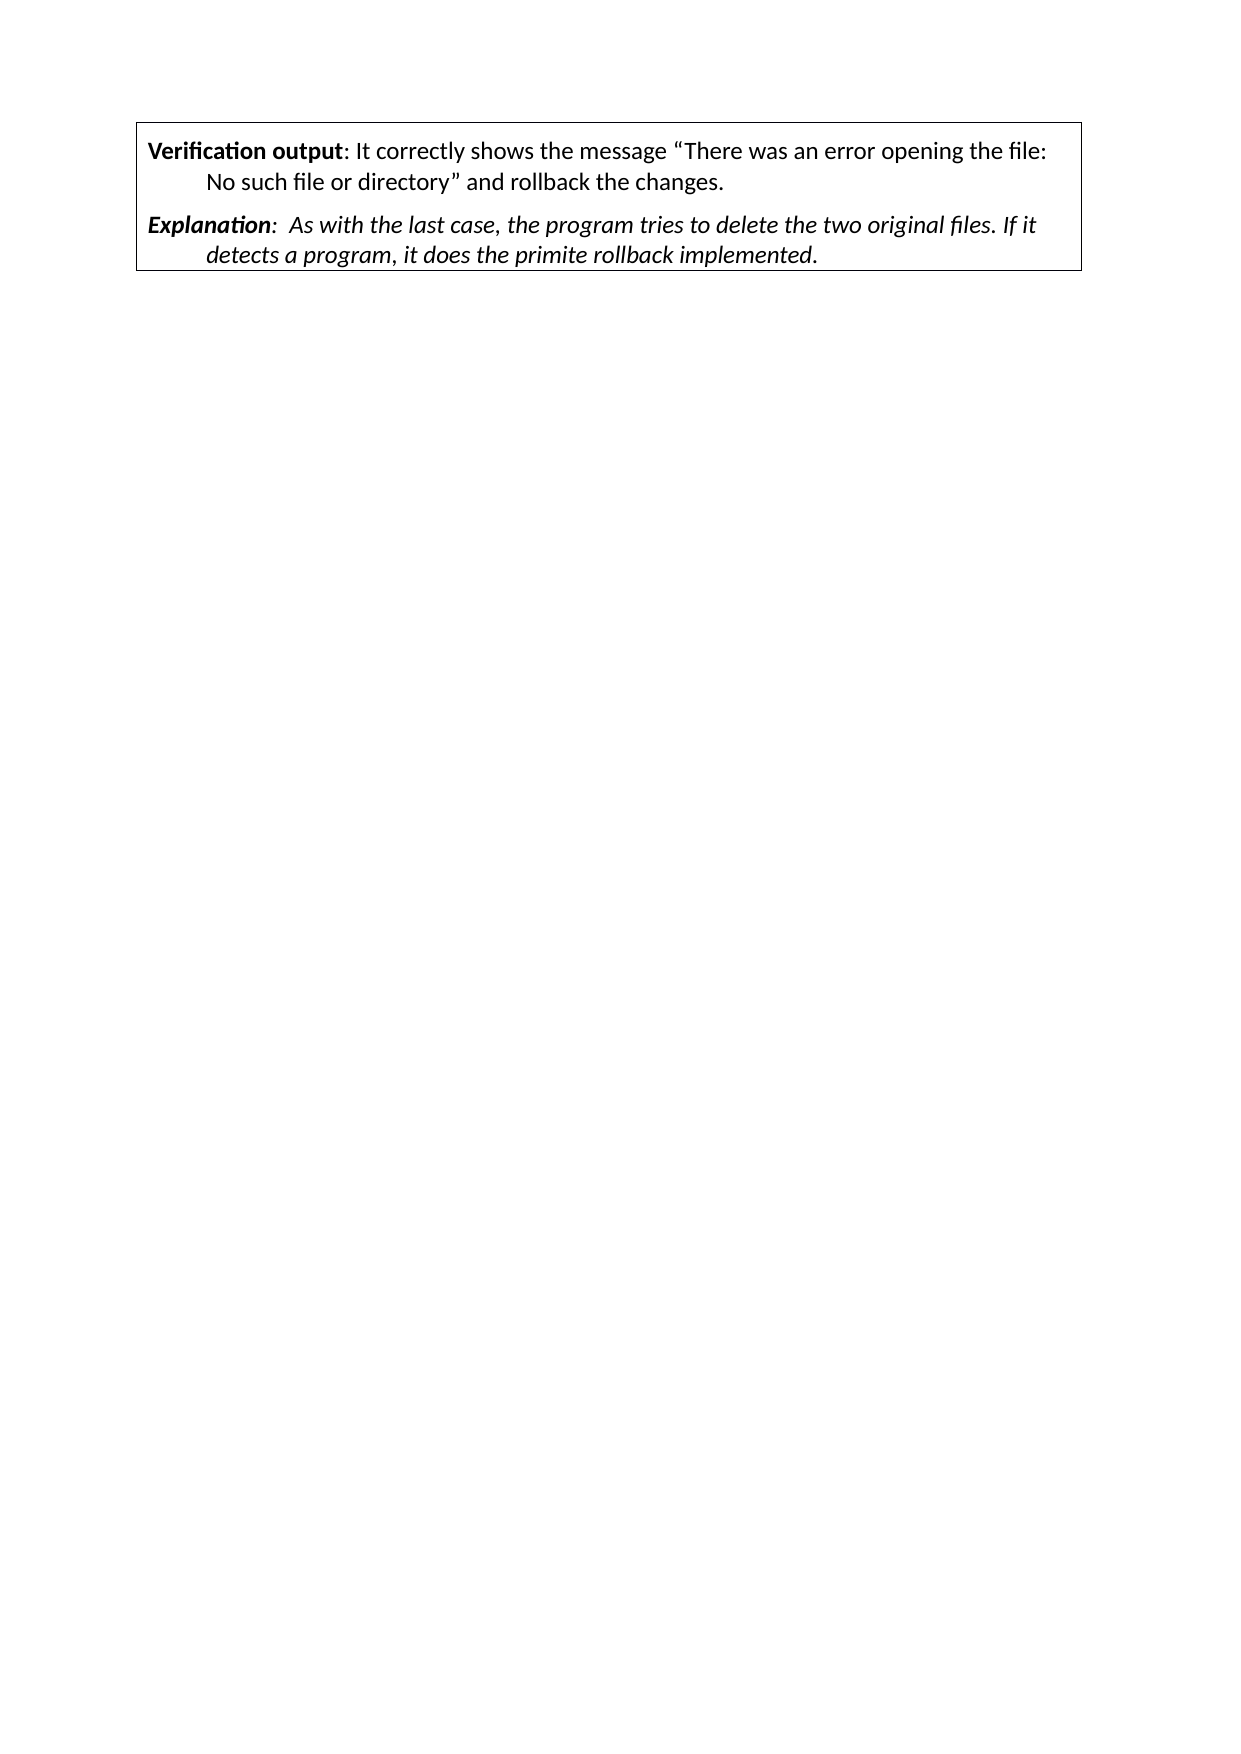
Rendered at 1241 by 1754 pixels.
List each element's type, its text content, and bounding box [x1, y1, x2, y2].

table_cell Verification output: It correctly shows the message “There was an error opening the file: No such file or directory” and rollback the changes. Explanation: As with the last case, the program tries to delete the two original files. If it detects a program, it does the primite rollback implemented. [137, 123, 1081, 270]
